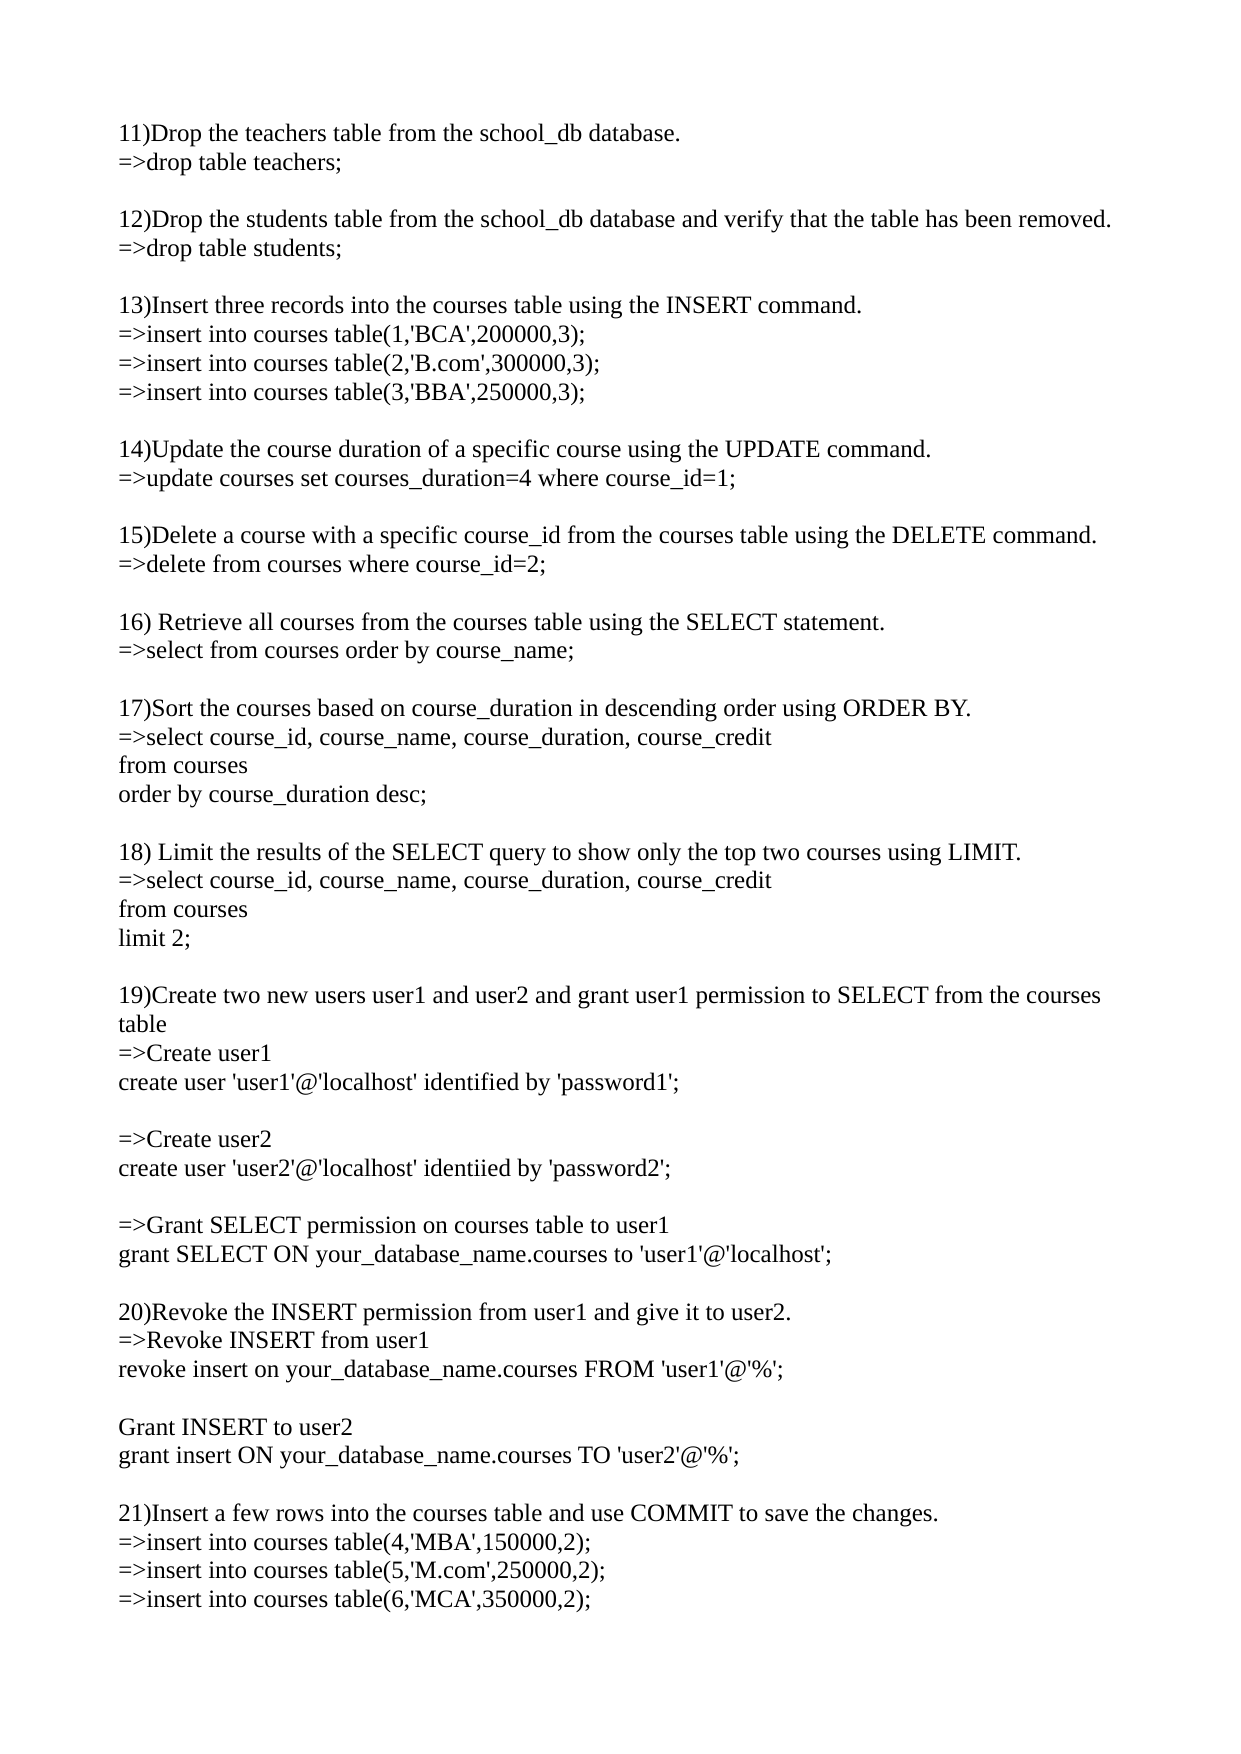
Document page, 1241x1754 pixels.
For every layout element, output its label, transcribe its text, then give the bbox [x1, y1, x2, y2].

text create user 'user1'@'localhost' identified by 'password1'; [118, 1067, 1122, 1096]
text grant SELECT ON your_database_name.courses to 'user1'@'localhost'; [118, 1239, 1122, 1268]
text create user 'user2'@'localhost' identiied by 'password2'; [118, 1153, 1122, 1182]
text =>insert into courses table(1,'BCA',200000,3); [118, 319, 1122, 348]
text =>Revoke INSERT from user1 [118, 1326, 1122, 1354]
text limit 2; [118, 923, 1122, 952]
text =>Create user2 [118, 1124, 1122, 1153]
text 19)Create two new users user1 and user2 and grant user1 permission to SELECT from the courses table [118, 981, 1122, 1038]
text 14)Update the course duration of a specific course using the UPDATE command. [118, 434, 1122, 463]
text 16) Retrieve all courses from the courses table using the SELECT statement. [118, 607, 1122, 636]
text from courses [118, 751, 1122, 779]
text =>select from courses order by course_name; [118, 636, 1122, 664]
text 11)Drop the teachers table from the school_db database. [118, 118, 1122, 147]
text =>insert into courses table(2,'B.com',300000,3); [118, 348, 1122, 377]
text =>select course_id, course_name, course_duration, course_credit [118, 722, 1122, 751]
text 21)Insert a few rows into the courses table and use COMMIT to save the changes. [118, 1498, 1122, 1527]
text =>delete from courses where course_id=2; [118, 549, 1122, 578]
text 15)Delete a course with a specific course_id from the courses table using the DELETE command. [118, 521, 1122, 549]
text =>update courses set courses_duration=4 where course_id=1; [118, 463, 1122, 492]
text =>drop table students; [118, 233, 1122, 262]
text Grant INSERT to user2 [118, 1412, 1122, 1441]
text grant insert ON your_database_name.courses TO 'user2'@'%'; [118, 1441, 1122, 1469]
text =>drop table teachers; [118, 147, 1122, 176]
text 12)Drop the students table from the school_db database and verify that the table has been removed. [118, 204, 1122, 233]
text 13)Insert three records into the courses table using the INSERT command. [118, 291, 1122, 319]
text 18) Limit the results of the SELECT query to show only the top two courses using LIMIT. [118, 837, 1122, 866]
text =>Create user1 [118, 1038, 1122, 1067]
text =>insert into courses table(3,'BBA',250000,3); [118, 377, 1122, 406]
text =>insert into courses table(4,'MBA',150000,2); [118, 1527, 1122, 1556]
text from courses [118, 894, 1122, 923]
text order by course_duration desc; [118, 779, 1122, 808]
text =>select course_id, course_name, course_duration, course_credit [118, 866, 1122, 894]
text =>insert into courses table(5,'M.com',250000,2); [118, 1556, 1122, 1584]
text 20)Revoke the INSERT permission from user1 and give it to user2. [118, 1297, 1122, 1326]
text revoke insert on your_database_name.courses FROM 'user1'@'%'; [118, 1354, 1122, 1383]
text =>insert into courses table(6,'MCA',350000,2); [118, 1584, 1122, 1613]
text 17)Sort the courses based on course_duration in descending order using ORDER BY. [118, 693, 1122, 722]
text =>Grant SELECT permission on courses table to user1 [118, 1211, 1122, 1239]
